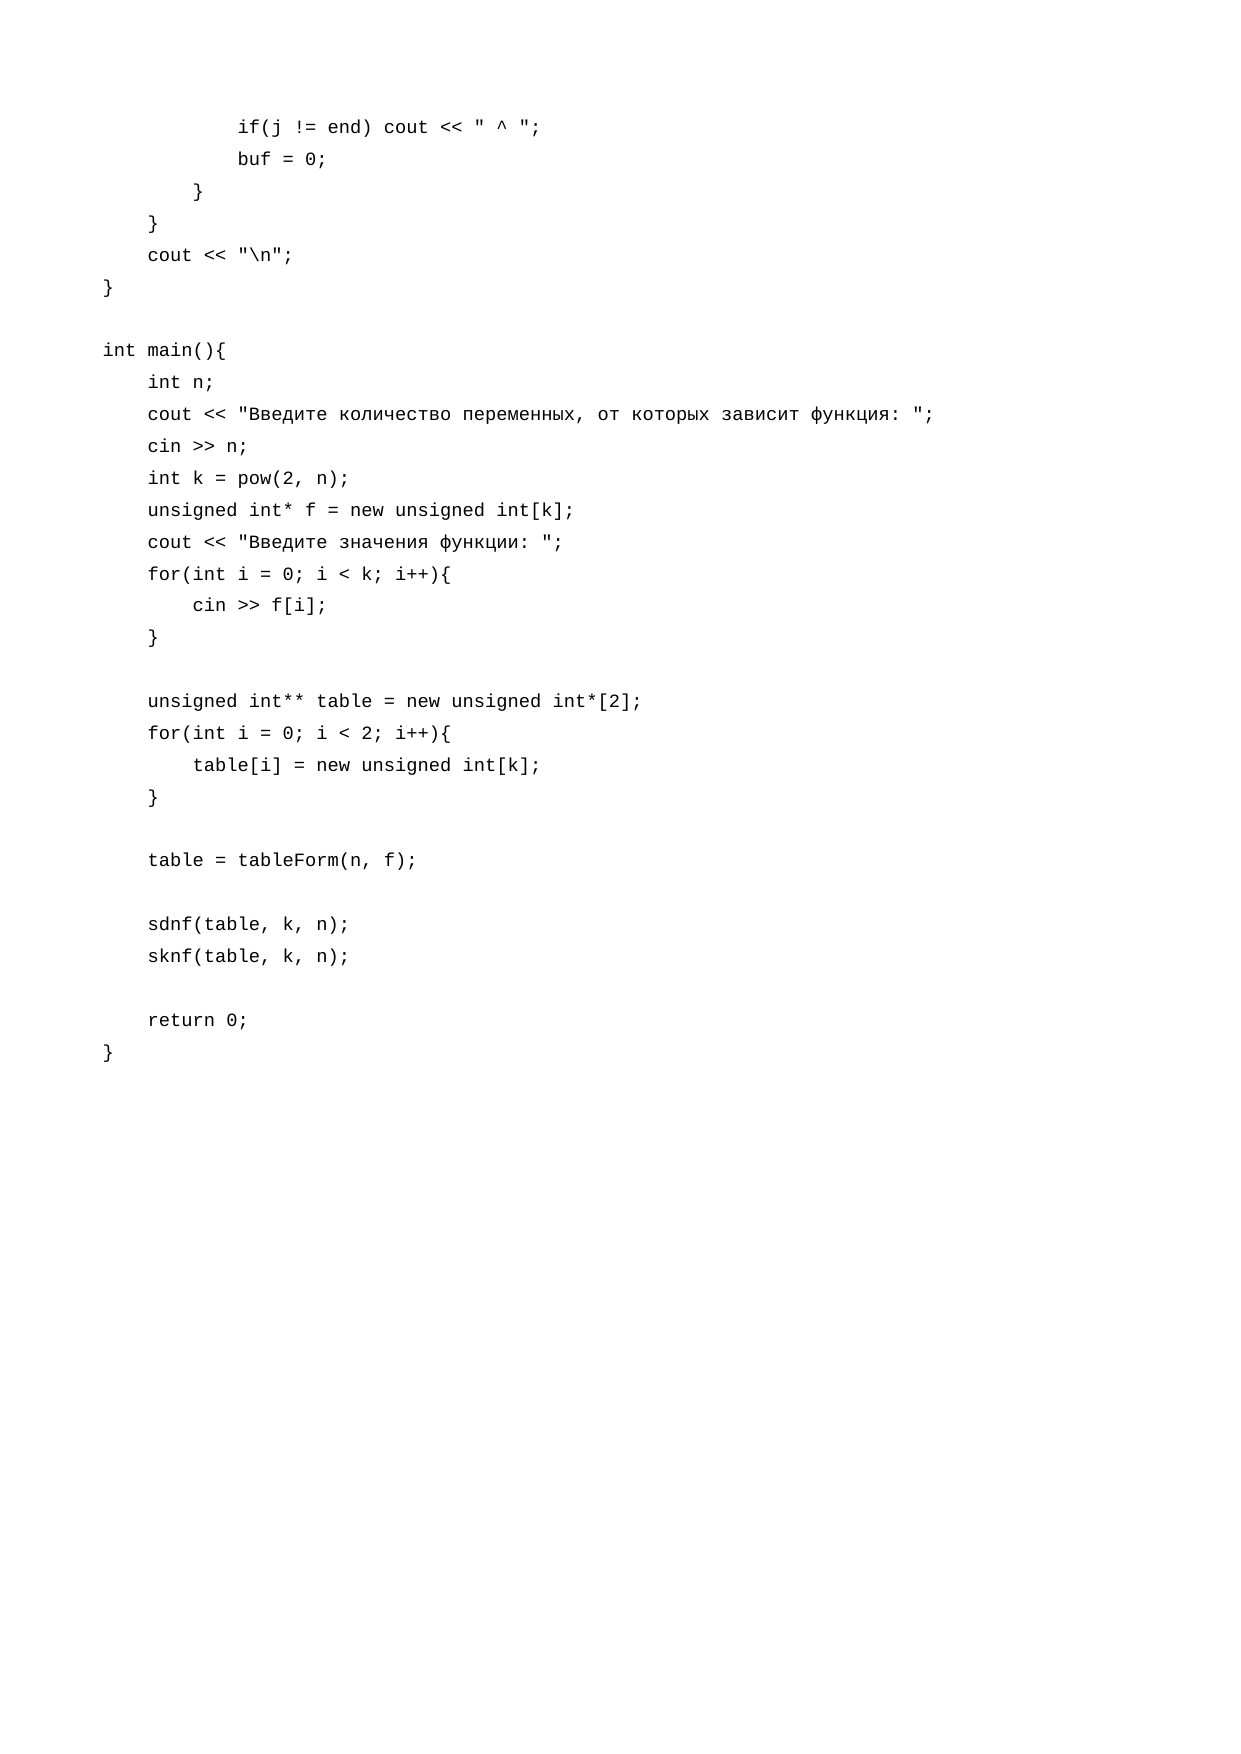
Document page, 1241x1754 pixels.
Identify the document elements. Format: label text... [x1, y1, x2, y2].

list unsigned int* f = new unsigned int[k]; [102, 501, 1152, 522]
list cout << "Введите значения функции: "; [102, 532, 1152, 554]
list cout << "\n"; [102, 246, 1152, 267]
list return 0; [102, 1011, 1152, 1032]
list for(int i = 0; i < 2; i++){ [102, 724, 1152, 745]
list table = tableForm(n, f); [102, 851, 1152, 872]
list sknf(table, k, n); [102, 947, 1152, 968]
list buf = 0; [102, 150, 1152, 171]
list for(int i = 0; i < k; i++){ [102, 564, 1152, 586]
list int n; [102, 373, 1152, 394]
list if(j != end) cout << " ^ "; [102, 118, 1152, 139]
list cin >> n; [102, 437, 1152, 458]
list cout << "Введите количество переменных, от которых зависит функция: "; [102, 405, 1152, 426]
list } [102, 214, 1152, 235]
list sdnf(table, k, n); [102, 915, 1152, 936]
list unsigned int** table = new unsigned int*[2]; [102, 692, 1152, 713]
list int main(){ [102, 341, 1152, 362]
list table[i] = new unsigned int[k]; [102, 756, 1152, 777]
list int k = pow(2, n); [102, 469, 1152, 490]
list cin >> f[i]; [102, 596, 1152, 617]
list } [102, 628, 1152, 649]
list } [102, 182, 1152, 203]
list } [102, 787, 1152, 809]
list } [102, 277, 1152, 299]
list } [102, 1042, 1152, 1064]
